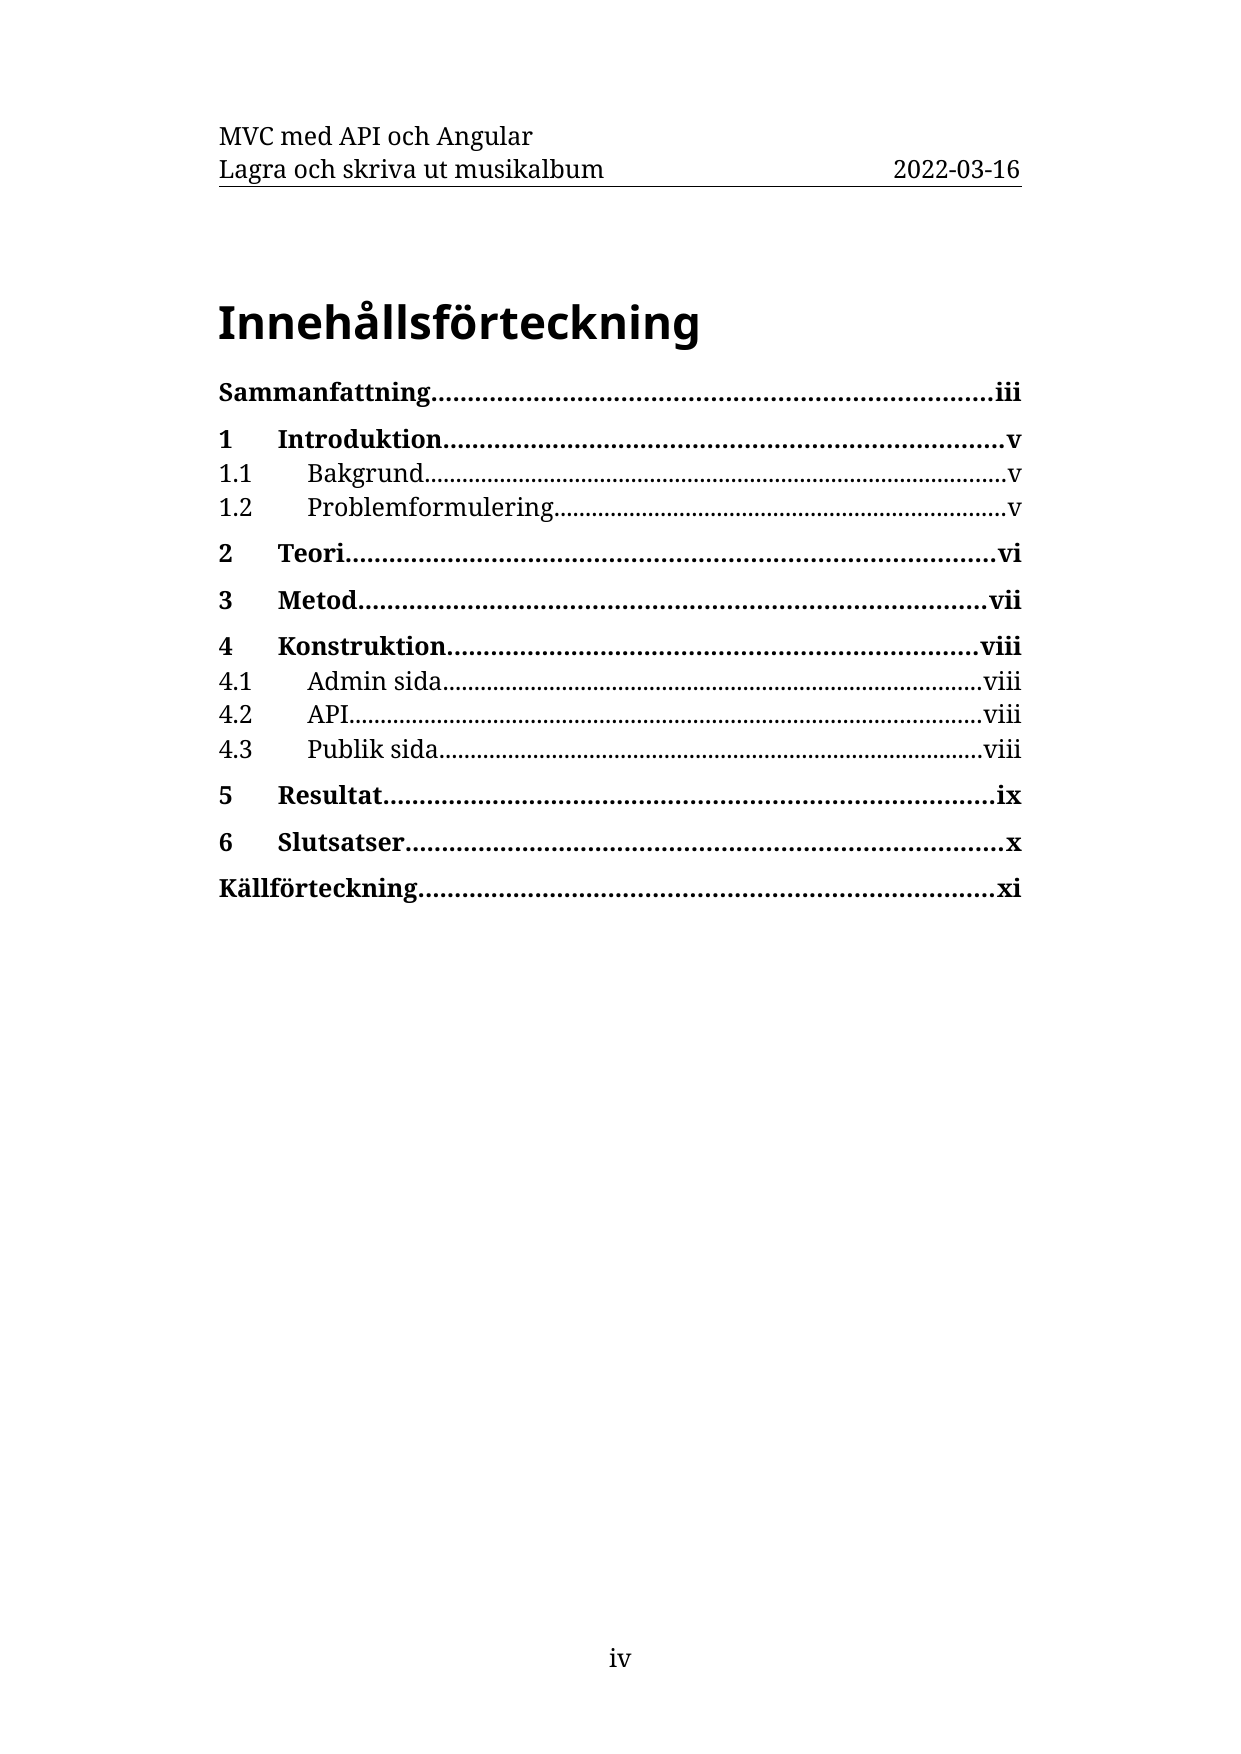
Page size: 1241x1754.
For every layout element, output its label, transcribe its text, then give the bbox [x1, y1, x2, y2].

text 1 Introduktion v [218, 422, 1022, 456]
text Källförteckning xi [218, 871, 1022, 905]
text 4.3 Publik sida viii [218, 731, 1022, 765]
text Sammanfattning iii [218, 375, 1022, 409]
text 1.2 Problemformulering v [218, 490, 1022, 524]
text 6 Slutsatser x [218, 824, 1022, 858]
text 5 Resultat ix [218, 778, 1022, 812]
text 1.1 Bakgrund v [218, 456, 1022, 490]
text 2 Teori vi [218, 536, 1022, 570]
text 4 Konstruktion viii [218, 629, 1022, 663]
text 4.2 API viii [218, 697, 1022, 731]
text 4.1 Admin sida viii [218, 663, 1022, 697]
text 3 Metod vii [218, 583, 1022, 617]
subtitle Innehållsförteckning [218, 291, 1022, 353]
